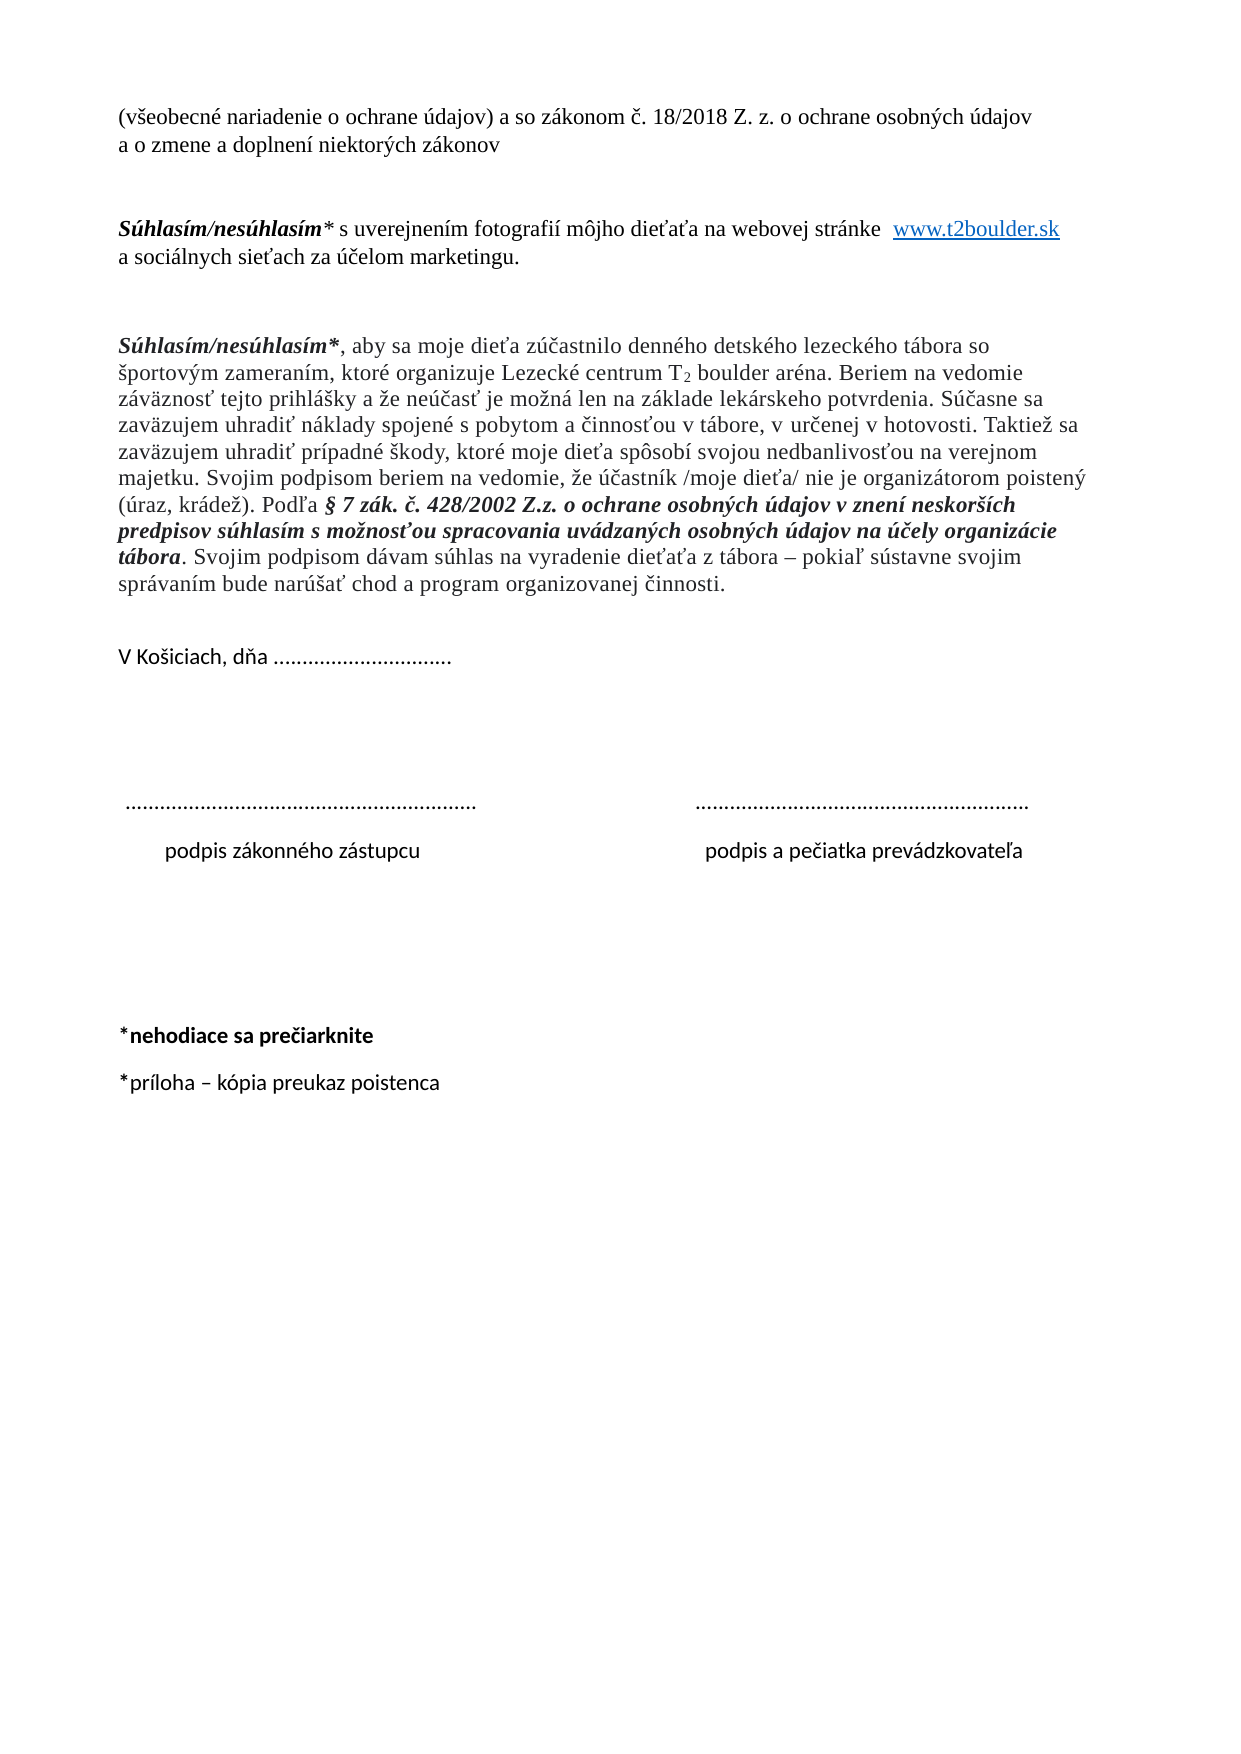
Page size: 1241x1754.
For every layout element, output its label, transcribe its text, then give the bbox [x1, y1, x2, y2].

text Súhlasím/nesúhlasím* s uverejnením fotografií môjho dieťaťa na webovej stránke www.t2boulder.sk a sociálnych sieťach za účelom marketingu. [118, 215, 1093, 270]
text *príloha – kópia preukaz poistenca [118, 1068, 1093, 1096]
text podpis zákonného zástupcu podpis a pečiatka prevádzkovateľa [118, 836, 1093, 864]
text Súhlasím/nesúhlasím*, aby sa moje dieťa zúčastnilo denného detského lezeckého tábora so športovým zameraním, ktoré organizuje Lezecké centrum T2 boulder aréna. Beriem na vedomie záväznosť tejto prihlášky a že neúčasť je možná len na základe lekárskeho potvrdenia. Súčasne sa zaväzujem uhradiť náklady spojené s pobytom a činnosťou v tábore, v určenej v hotovosti. Taktiež sa zaväzujem uhradiť prípadné škody, ktoré moje dieťa spôsobí svojou nedbanlivosťou na verejnom majetku. Svojim podpisom beriem na vedomie, že účastník /moje dieťa/ nie je organizátorom poistený (úraz, krádež). Podľa § 7 zák. č. 428/2002 Z.z. o ochrane osobných údajov v znení neskorších predpisov súhlasím s možnosťou spracovania uvádzaných osobných údajov na účely organizácie tábora. Svojim podpisom dávam súhlas na vyradenie dieťaťa z tábora – pokiaľ sústavne svojim správaním bude narúšať chod a program organizovanej činnosti. [118, 332, 1093, 596]
text ............................................................. .......................................................... [118, 781, 1093, 817]
text (všeobecné nariadenie o ochrane údajov) a so zákonom č. 18/2018 Z. z. o ochrane osobných údajov a o zmene a doplnení niektorých zákonov [118, 103, 1093, 158]
text V Košiciach, dňa ............................... [118, 642, 1093, 670]
text *nehodiace sa prečiarknite [118, 1021, 1093, 1049]
